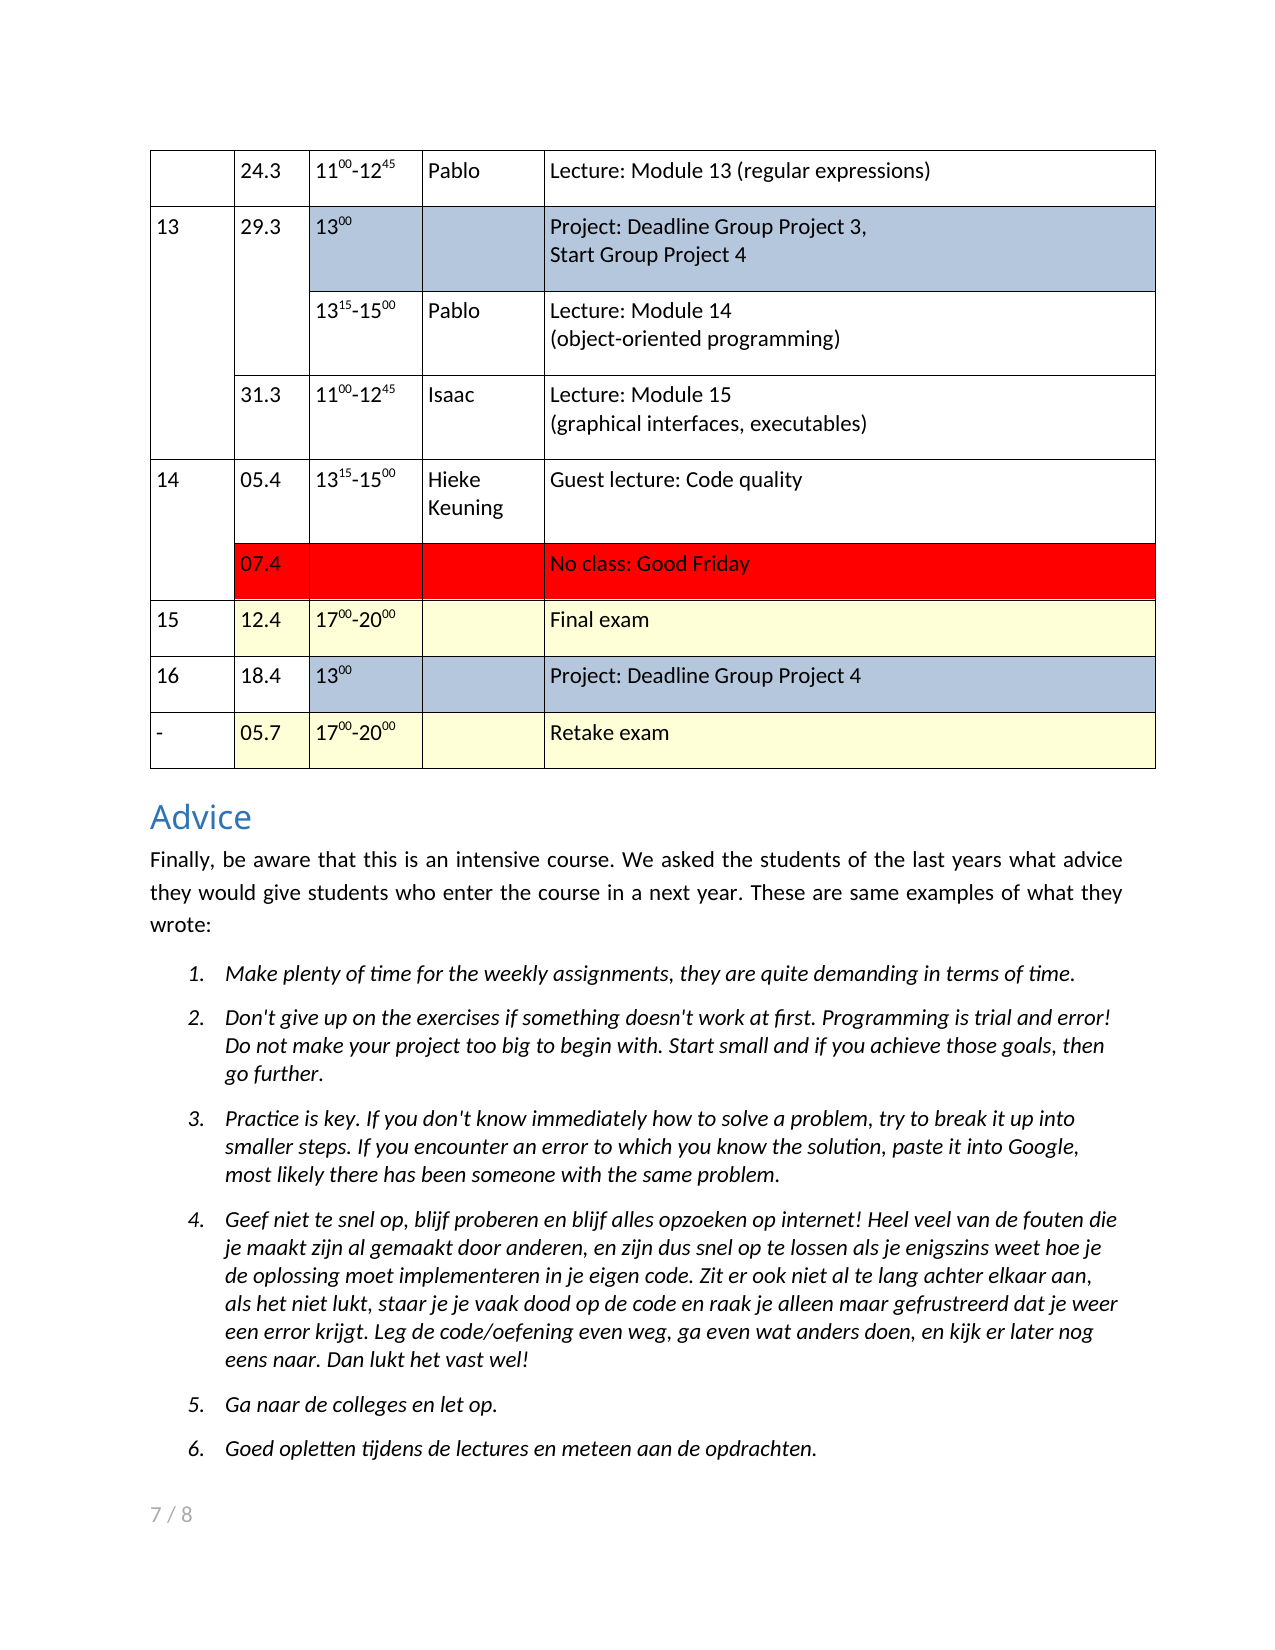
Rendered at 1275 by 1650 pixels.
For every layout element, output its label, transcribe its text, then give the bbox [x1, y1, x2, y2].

table_cell Pablo [423, 292, 544, 375]
list Ga naar de colleges en let op. [187, 1390, 1125, 1418]
table_cell 16 [151, 657, 234, 712]
table_cell [310, 544, 422, 599]
table_cell 1100-1245 [310, 376, 422, 459]
table_cell Hieke Keuning [423, 460, 544, 543]
table_cell 1700-2000 [310, 601, 422, 656]
list Goed opletten tijdens de lectures en meteen aan de opdrachten. [187, 1434, 1125, 1462]
table_cell 05.4 [235, 460, 309, 543]
list Don't give up on the exercises if something doesn't work at first. Programming is trial and error! Do not make your project too big to begin with. Start small and if you achieve those goals, then go further. [187, 1003, 1125, 1088]
table_cell Retake exam [545, 713, 1155, 768]
table_cell Guest lecture: Code quality [545, 460, 1155, 543]
table_cell Lecture: Module 13 (regular expressions) [545, 151, 1155, 206]
table_cell 12.4 [235, 601, 309, 656]
table_cell [423, 657, 544, 712]
table_cell 24.3 [235, 151, 309, 206]
table_cell 15 [151, 601, 234, 656]
table_cell Project: Deadline Group Project 4 [545, 657, 1155, 712]
table_cell 07.4 [235, 544, 309, 599]
table_cell 14 [151, 460, 234, 599]
table_cell Lecture: Module 14 (object-oriented programming) [545, 292, 1155, 375]
table_cell [423, 601, 544, 656]
table_cell 1315-1500 [310, 460, 422, 543]
table_cell 1700-2000 [310, 713, 422, 768]
subtitle Advice [150, 793, 1125, 839]
table_cell Pablo [423, 151, 544, 206]
list Geef niet te snel op, blijf proberen en blijf alles opzoeken op internet! Heel veel van de fouten die je maakt zijn al gemaakt door anderen, en zijn dus snel op te lossen als je enigszins weet hoe je de oplossing moet implementeren in je eigen code. Zit er ook niet al te lang achter elkaar aan, als het niet lukt, staar je je vaak dood op de code en raak je alleen maar gefrustreerd dat je weer een error krijgt. Leg de code/oefening even weg, ga even wat anders doen, en kijk er later nog eens naar. Dan lukt het vast wel! [187, 1205, 1125, 1373]
text Finally, be aware that this is an intensive course. We asked the students of the last years what advice they would give students who enter the course in a next year. These are same examples of what they wrote: [150, 846, 1125, 938]
table_cell 31.3 [235, 376, 309, 459]
table_cell 1315-1500 [310, 292, 422, 375]
list Make plenty of time for the weekly assignments, they are quite demanding in terms of time. [187, 959, 1125, 987]
table_cell Isaac [423, 376, 544, 459]
table_cell [423, 544, 544, 599]
table_cell Lecture: Module 15 (graphical interfaces, executables) [545, 376, 1155, 459]
table_cell Project: Deadline Group Project 3, Start Group Project 4 [545, 207, 1155, 291]
table_cell - [151, 713, 234, 768]
table_cell 1100-1245 [310, 151, 422, 206]
table_cell 05.7 [235, 713, 309, 768]
table_cell 1300 [310, 657, 422, 712]
table_cell No class: Good Friday [545, 544, 1155, 599]
table_cell [423, 207, 544, 291]
table_cell [151, 151, 234, 206]
list Practice is key. If you don't know immediately how to solve a problem, try to break it up into smaller steps. If you encounter an error to which you know the solution, paste it into Google, most likely there has been someone with the same problem. [187, 1104, 1125, 1188]
table_cell 1300 [310, 207, 422, 291]
table_cell [423, 713, 544, 768]
table_cell Final exam [545, 601, 1155, 656]
table_cell 18.4 [235, 657, 309, 712]
table_cell 13 [151, 207, 234, 459]
table_cell 29.3 [235, 207, 309, 375]
